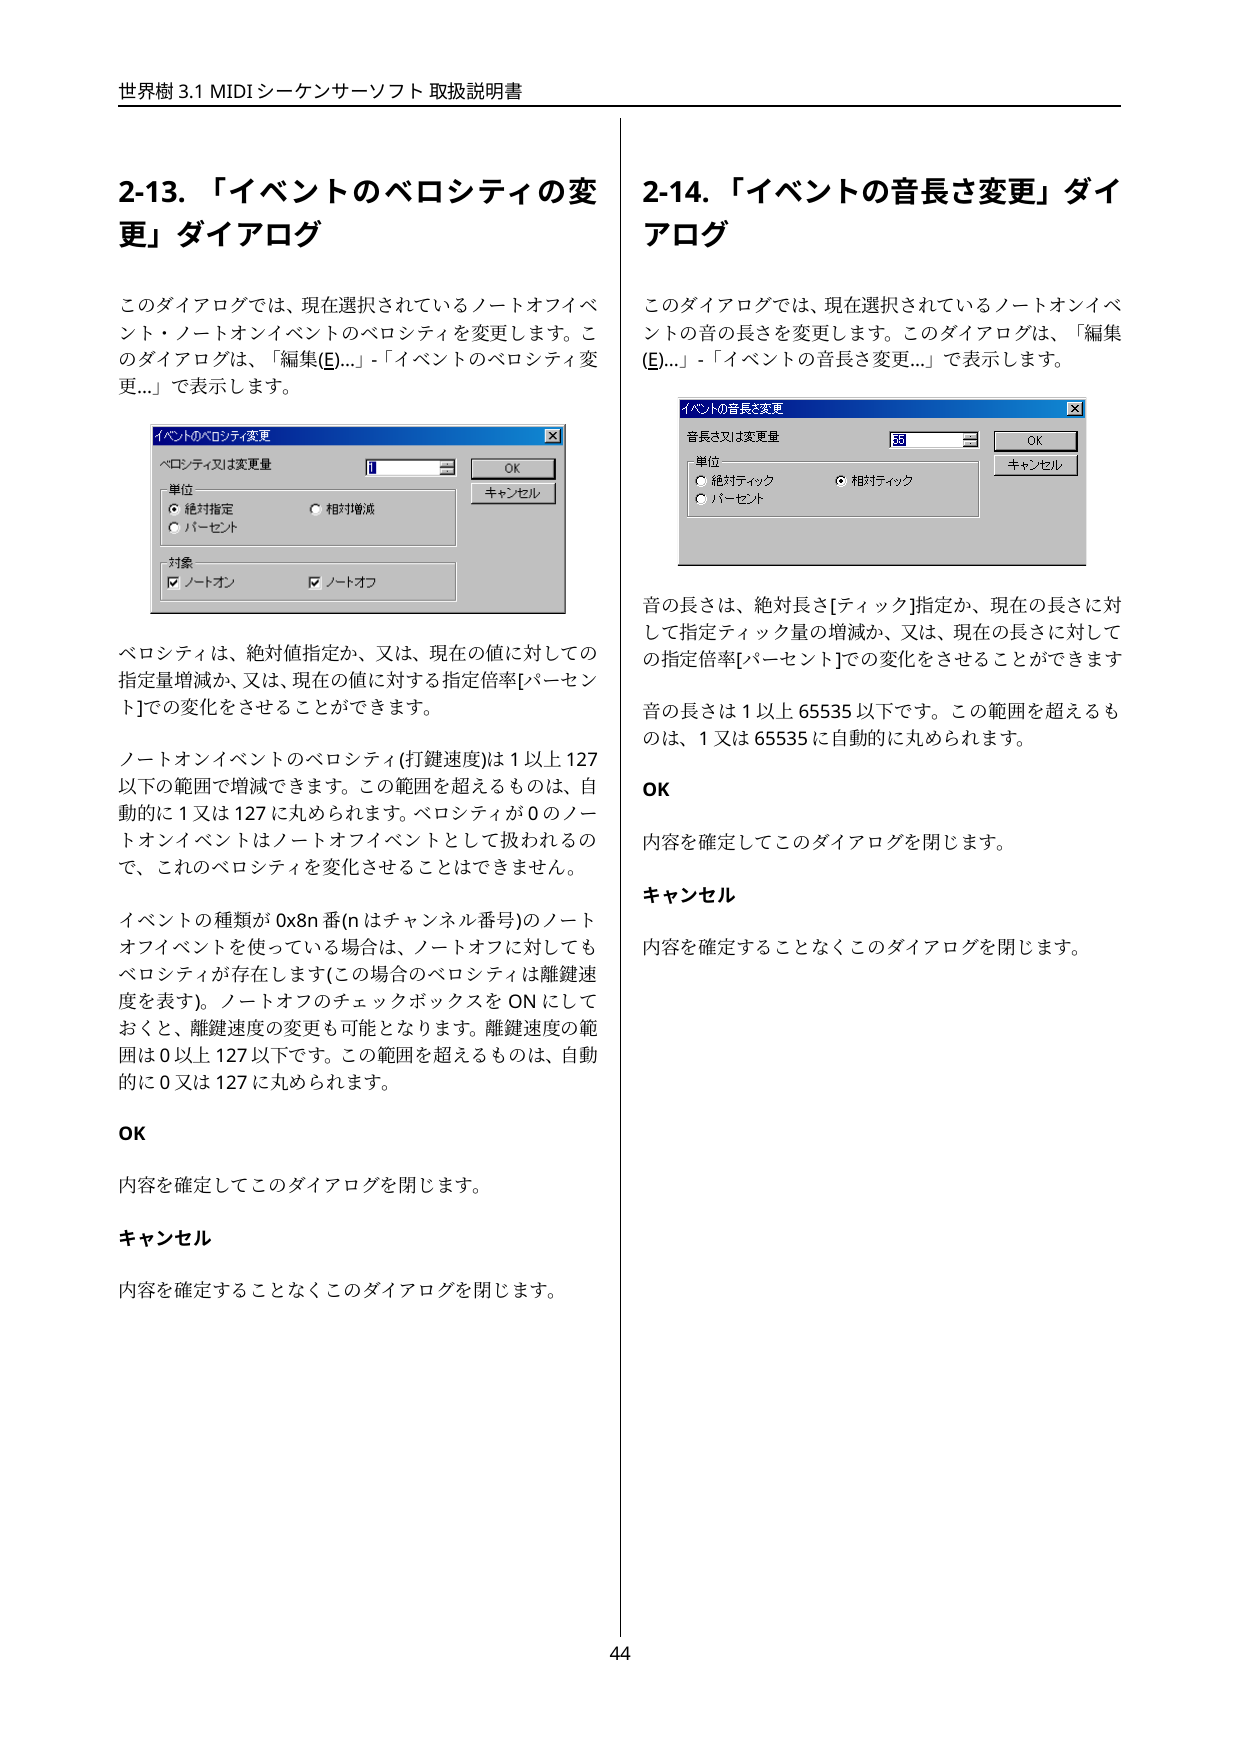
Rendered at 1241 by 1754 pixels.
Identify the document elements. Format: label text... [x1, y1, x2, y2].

text 内容を確定してこのダイアログを閉じます。 [642, 828, 1122, 855]
text ベロシティは、絶対値指定か、又は、現在の値に対しての指定量増減か、又は、現在の値に対する指定倍率[パーセント]での変化をさせることができます。 [118, 639, 598, 720]
subtitle 2-13. 「イベントのベロシティの変更」ダイアログ [118, 169, 598, 253]
text 内容を確定することなくこのダイアログを閉じます。 [118, 1276, 598, 1303]
text OK [642, 777, 1122, 802]
text 音の長さは1以上65535以下です。この範囲を超えるものは、1又は65535に自動的に丸められます。 [642, 697, 1122, 751]
text 音の長さは、絶対長さ[ティック]指定か、現在の長さに対して指定ティック量の増減か、又は、現在の長さに対しての指定倍率[パーセント]での変化をさせることができます。 [642, 591, 1122, 672]
text 内容を確定してこのダイアログを閉じます。 [118, 1171, 598, 1198]
text キャンセル [642, 880, 1122, 907]
text イベントの種類が0x8n番(nはチャンネル番号)のノートオフイベントを使っている場合は、ノートオフに対してもベロシティが存在します(この場合のベロシティは離鍵速度を表す)。ノートオフのチェックボックスをONにしておくと、離鍵速度の変更も可能となります。離鍵速度の範囲は0以上127以下です。この範囲を超えるものは、自動的に0又は127に丸められます。 [118, 906, 598, 1094]
text 内容を確定することなくこのダイアログを閉じます。 [642, 933, 1122, 960]
text このダイアログでは、現在選択されているノートオフイベント・ノートオンイベントのベロシティを変更します。このダイアログは、「編集(E)...」-「イベントのベロシティ変更...」で表示します。 [118, 291, 598, 399]
text ノートオンイベントのベロシティ(打鍵速度)は1以上127以下の範囲で増減できます。この範囲を超えるものは、自動的に1又は127に丸められます。ベロシティが0のノートオンイベントはノートオフイベントとして扱われるので、これのベロシティを変化させることはできません。 [118, 745, 598, 880]
subtitle 2-14. 「イベントの音長さ変更」ダイアログ [642, 169, 1122, 253]
text キャンセル [118, 1223, 598, 1251]
picture [677, 397, 1087, 566]
text OK [118, 1120, 598, 1146]
text このダイアログでは、現在選択されているノートオンイベントの音の長さを変更します。このダイアログは、「編集(E)...」-「イベントの音長さ変更...」で表示します。 [642, 291, 1122, 372]
picture [150, 424, 566, 614]
